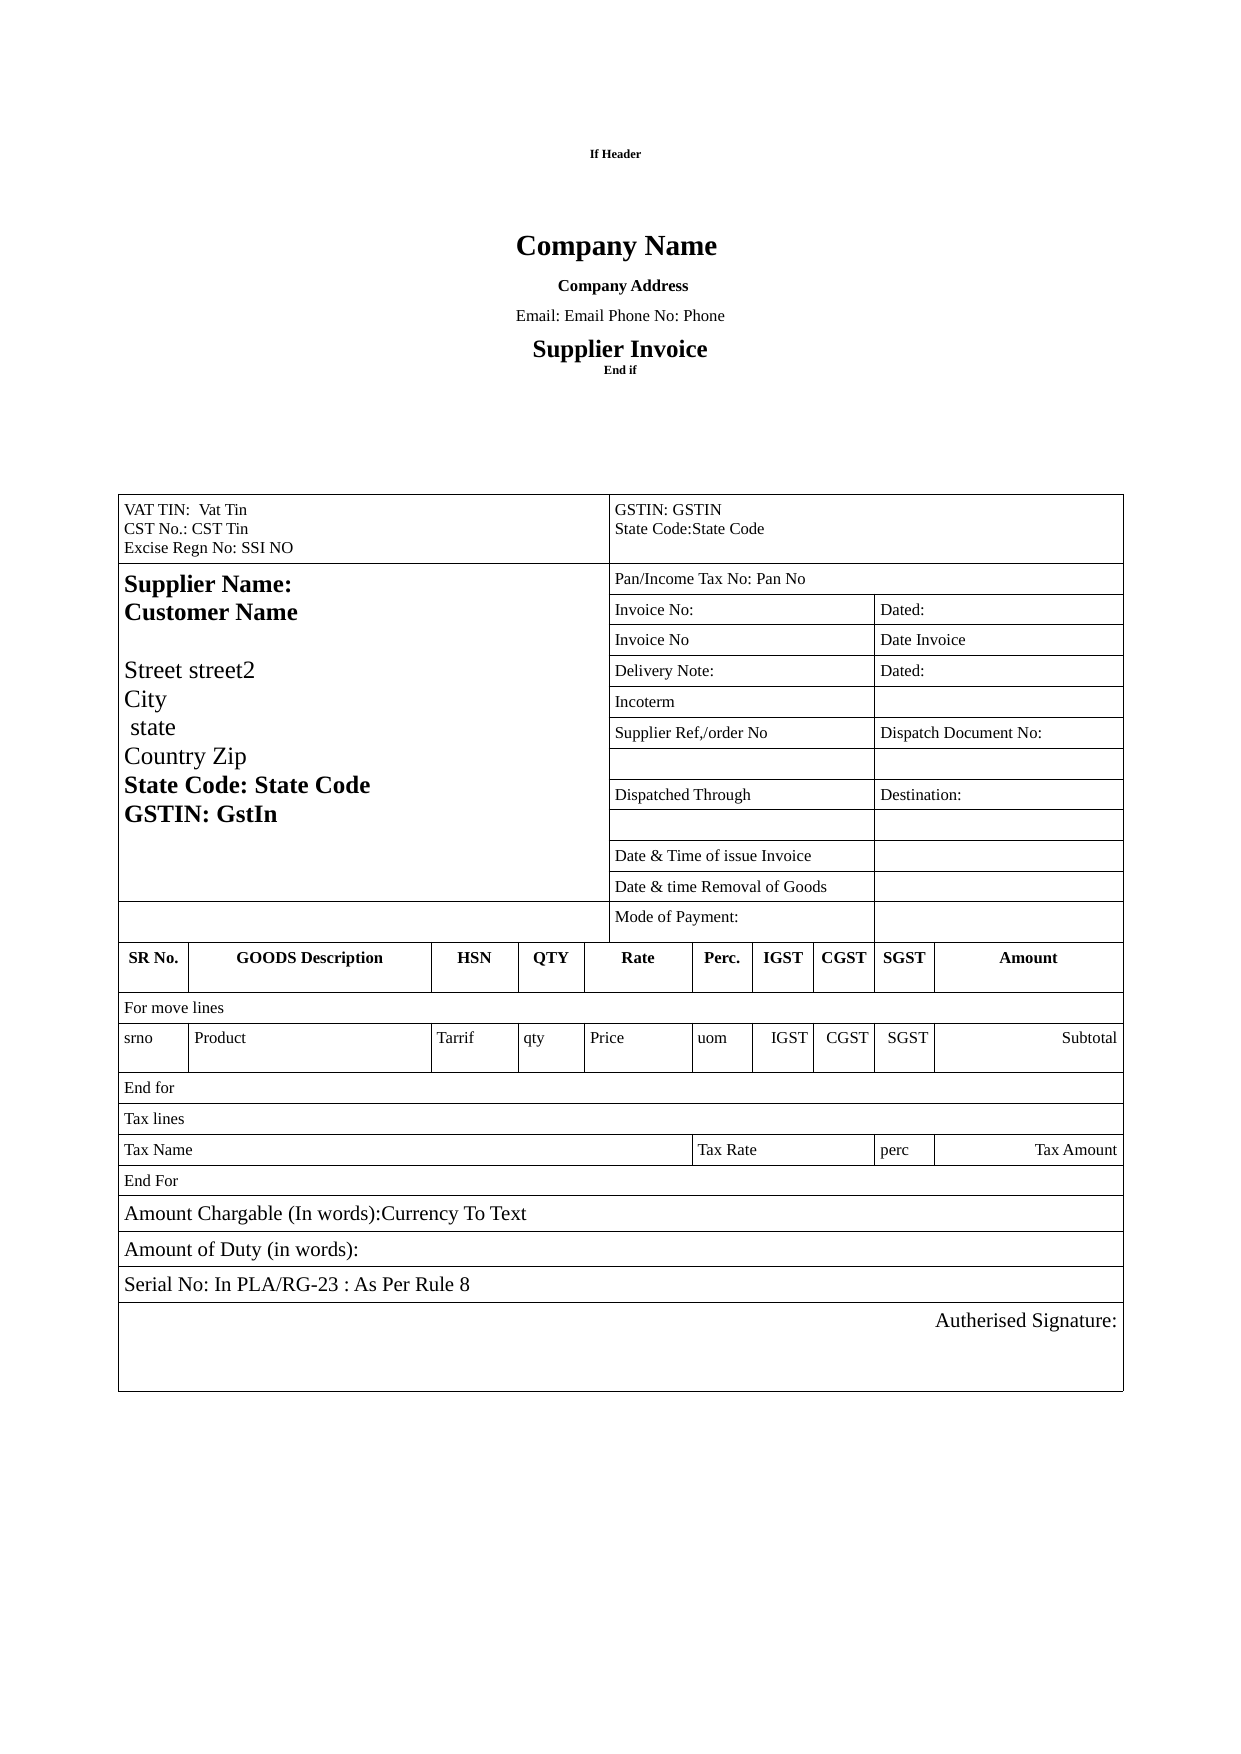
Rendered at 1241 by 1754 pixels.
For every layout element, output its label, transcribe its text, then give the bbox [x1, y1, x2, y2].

table_cell Tax Amount [935, 1135, 1123, 1164]
table_cell [610, 810, 874, 840]
table_cell For move lines [119, 993, 1123, 1022]
table_header GSTIN: GSTIN State Code:State Code [610, 495, 1123, 563]
table_cell Amount Chargable (In words):Currency To Text [119, 1196, 1123, 1231]
table_cell Product [189, 1024, 431, 1072]
table_cell [875, 810, 1123, 840]
table_cell [875, 841, 1123, 871]
table_cell srno [119, 1024, 188, 1072]
table_header VAT TIN: Vat Tin CST No.: CST Tin Excise Regn No: SSI NO [119, 495, 609, 563]
table_cell Delivery Note: [610, 656, 874, 686]
table_cell Invoice No [610, 625, 874, 655]
table_cell Supplier Ref,/order No [610, 718, 874, 748]
table_cell Tax Rate [693, 1135, 874, 1164]
table_cell Pan/Income Tax No: Pan No [610, 564, 1123, 593]
table_cell HSN [432, 943, 518, 992]
table_cell QTY [519, 943, 584, 992]
table_cell CGST [814, 1024, 874, 1072]
table_cell Tarrif [432, 1024, 518, 1072]
table_cell Amount [935, 943, 1123, 992]
table_cell GOODS Description [189, 943, 431, 992]
table_cell perc [875, 1135, 934, 1164]
table_cell [875, 687, 1123, 717]
table_cell Perc. [693, 943, 752, 992]
table_cell Price [585, 1024, 692, 1072]
table_cell Dated: [875, 595, 1123, 624]
table_cell Invoice No: [610, 595, 874, 624]
table_cell Mode of Payment: [610, 902, 874, 942]
table_cell Dispatched Through [610, 780, 874, 809]
table_cell uom [693, 1024, 752, 1072]
table_cell End for [119, 1073, 1123, 1103]
table_cell IGST [753, 943, 813, 992]
table_cell Supplier Name: Customer Name Street street2 City state Country Zip State Code: State Code GSTIN: GstIn [119, 564, 609, 901]
table_cell Subtotal [935, 1024, 1123, 1072]
table_cell SR No. [119, 943, 188, 992]
table_cell Amount of Duty (in words): [119, 1232, 1123, 1266]
table_cell Incoterm [610, 687, 874, 717]
table_cell Dated: [875, 656, 1123, 686]
table_cell Date & time Removal of Goods [610, 872, 874, 901]
table_cell [610, 749, 874, 778]
table_cell [875, 749, 1123, 778]
table_cell End For [119, 1166, 1123, 1195]
table_cell Destination: [875, 780, 1123, 809]
table_cell IGST [753, 1024, 813, 1072]
table_cell SGST [875, 943, 934, 992]
table_cell Tax lines [119, 1104, 1123, 1134]
table_cell Date Invoice [875, 625, 1123, 655]
table_cell Date & Time of issue Invoice [610, 841, 874, 871]
table_cell Rate [585, 943, 692, 992]
table_cell Serial No: In PLA/RG-23 : As Per Rule 8 [119, 1267, 1123, 1302]
table_cell qty [519, 1024, 584, 1072]
table_cell Dispatch Document No: [875, 718, 1123, 748]
table_cell CGST [814, 943, 874, 992]
table_cell [875, 872, 1123, 901]
table_cell SGST [875, 1024, 934, 1072]
table_cell Tax Name [119, 1135, 692, 1164]
table_cell [119, 902, 609, 942]
table_cell Autherised Signature: [119, 1303, 1123, 1391]
table_cell [875, 902, 1123, 942]
